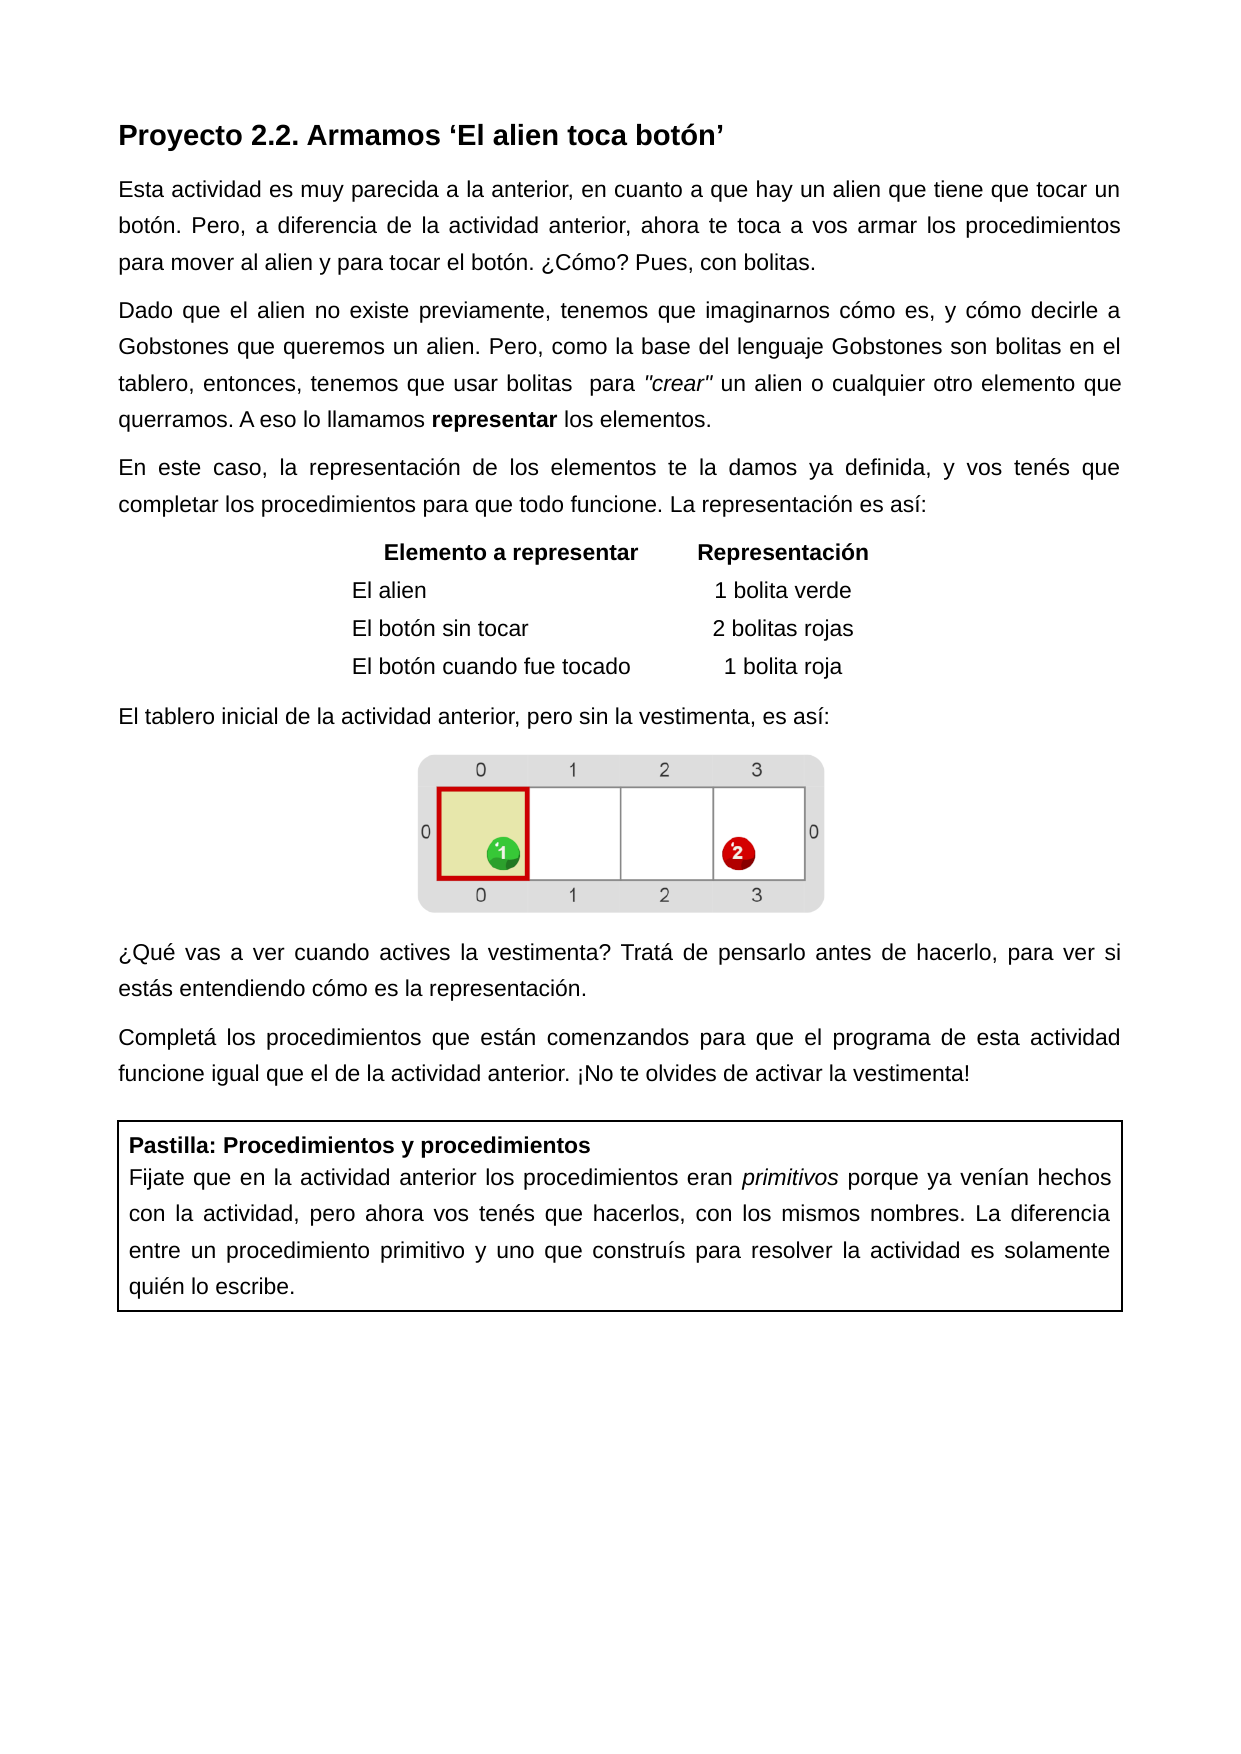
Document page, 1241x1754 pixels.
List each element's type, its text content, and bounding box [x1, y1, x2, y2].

picture [413, 751, 827, 917]
text Esta actividad es muy parecida a la anterior, en cuanto a que hay un alien que tiene que tocar un botón. Pero, a diferencia de la actividad anterior, ahora te toca a vos armar los procedimientos para mover al alien y para tocar el botón. ¿Cómo? Pues, con bolitas. [118, 176, 1122, 275]
table_cell 1 bolita verde [671, 565, 895, 603]
table_cell 2 bolitas rojas [671, 603, 895, 641]
text El tablero inicial de la actividad anterior, pero sin la vestimenta, es así: [118, 703, 1122, 729]
table_header Pastilla: Procedimientos y procedimientos Fijate que en la actividad anterior los procedimientos eran primitivos porque ya venían hechos con la actividad, pero ahora vos tenés que hacerlos, con los mismos nombres. La diferencia entre un procedimiento primitivo y uno que construís para resolver la actividad es solamente quién lo escribe. [119, 1122, 1121, 1310]
text Proyecto 2.2. Armamos ‘El alien toca botón’ [118, 118, 1122, 152]
table_cell El botón sin tocar [352, 603, 671, 641]
table_cell El alien [352, 565, 671, 603]
table_header Elemento a representar [352, 527, 671, 565]
text Completá los procedimientos que están comenzandos para que el programa de esta actividad funcione igual que el de la actividad anterior. ¡No te olvides de activar la vestimenta! [118, 1023, 1122, 1086]
table_header Representación [671, 527, 895, 565]
table_cell El botón cuando fue tocado [352, 641, 671, 679]
text En este caso, la representación de los elementos te la damos ya definida, y vos tenés que completar los procedimientos para que todo funcione. La representación es así: [118, 454, 1122, 517]
table_cell 1 bolita roja [671, 641, 895, 679]
text Dado que el alien no existe previamente, tenemos que imaginarnos cómo es, y cómo decirle a Gobstones que queremos un alien. Pero, como la base del lenguaje Gobstones son bolitas en el tablero, entonces, tenemos que usar bolitas para "crear" un alien o cualquier otro elemento que querramos. A eso lo llamamos representar los elementos. [118, 297, 1122, 432]
subtitle ¿Qué vas a ver cuando actives la vestimenta? Tratá de pensarlo antes de hacerlo, para ver si estás entendiendo cómo es la representación. [118, 939, 1122, 1002]
